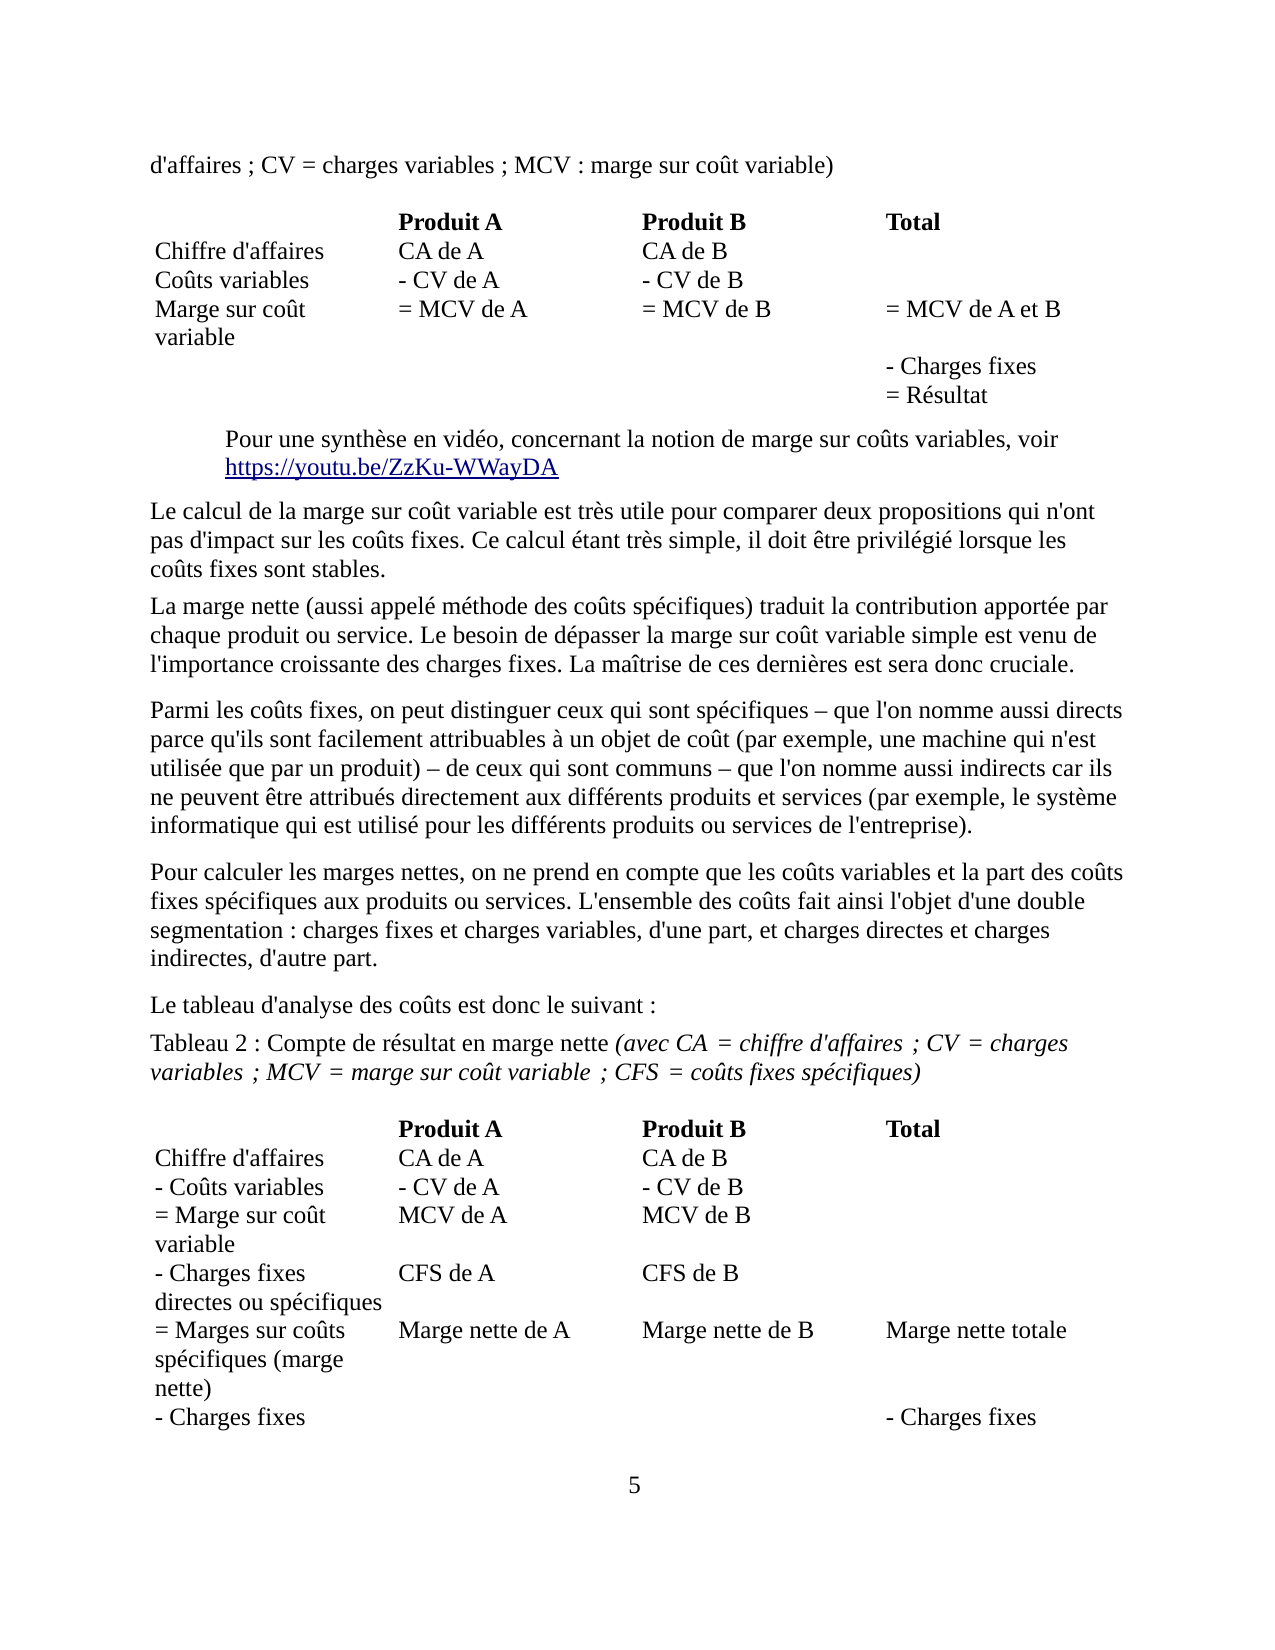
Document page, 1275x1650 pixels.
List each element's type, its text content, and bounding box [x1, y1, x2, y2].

table_cell = MCV de A et B [881, 294, 1125, 351]
table_header [150, 208, 394, 236]
table_cell CA de A [394, 236, 637, 265]
text Parmi les coûts fixes, on peut distinguer ceux qui sont spécifiques – que l'on nomme aussi directs parce qu'ils sont facilement attribuables à un objet de coût (par exemple, une machine qui n'est utilisée que par un produit) – de ceux qui sont communs – que l'on nomme aussi indirects car ils ne peuvent être attribués directement aux différents produits et services (par exemple, le système informatique qui est utilisé pour les différents produits ou services de l'entreprise). [150, 696, 1125, 839]
text Tableau 2 : Compte de résultat en marge nette (avec CA = chiffre d'affaires ; CV = charges variables ; MCV = marge sur coût variable ; CFS = coûts fixes spécifiques) [150, 1028, 1125, 1114]
table_cell [881, 1143, 1125, 1172]
table_cell [150, 351, 394, 380]
table_cell CFS de A [394, 1258, 637, 1315]
table_header Produit A [394, 1114, 637, 1143]
table_header Total [881, 1114, 1125, 1143]
table_cell Marge nette totale [881, 1315, 1125, 1402]
table_cell - Coûts variables [150, 1172, 394, 1200]
table_cell = Résultat [881, 380, 1125, 409]
table_cell Marge sur coût variable [150, 294, 394, 351]
table_cell Chiffre d'affaires [150, 1143, 394, 1172]
table_header Produit A [394, 208, 637, 236]
table_cell [394, 1402, 637, 1430]
table_cell [394, 380, 637, 409]
table_cell = Marge sur coût variable [150, 1200, 394, 1258]
table_cell [881, 1172, 1125, 1200]
text Pour calculer les marges nettes, on ne prend en compte que les coûts variables et la part des coûts fixes spécifiques aux produits ou services. L'ensemble des coûts fait ainsi l'objet d'une double segmentation : charges fixes et charges variables, d'une part, et charges directes et charges indirectes, d'autre part. [150, 857, 1125, 972]
table_cell MCV de A [394, 1200, 637, 1258]
table_cell [638, 380, 881, 409]
table_cell [881, 1200, 1125, 1258]
table_header Total [881, 208, 1125, 236]
text d'affaires ; CV = charges variables ; MCV : marge sur coût variable) [150, 150, 1125, 207]
table_cell - CV de B [638, 265, 881, 294]
table_cell [881, 1258, 1125, 1315]
table_cell [881, 236, 1125, 265]
table_cell - Charges fixes [150, 1402, 394, 1430]
table_cell [150, 380, 394, 409]
table_cell CA de B [638, 1143, 881, 1172]
table_cell [394, 351, 637, 380]
table_cell Marge nette de B [638, 1315, 881, 1402]
text Le calcul de la marge sur coût variable est très utile pour comparer deux propositions qui n'ont pas d'impact sur les coûts fixes. Ce calcul étant très simple, il doit être privilégié lorsque les coûts fixes sont stables. [150, 496, 1125, 582]
table_cell - CV de A [394, 1172, 637, 1200]
table_cell [638, 1402, 881, 1430]
text La marge nette (aussi appelé méthode des coûts spécifiques) traduit la contribution apportée par chaque produit ou service. Le besoin de dépasser la marge sur coût variable simple est venu de l'importance croissante des charges fixes. La maîtrise de ces dernières est sera donc cruciale. [150, 591, 1125, 678]
table_cell Chiffre d'affaires [150, 236, 394, 265]
text Pour une synthèse en vidéo, concernant la notion de marge sur coûts variables, voir https://youtu.be/ZzKu-WWayDA [225, 424, 1125, 481]
table_header Produit B [638, 1114, 881, 1143]
table_cell = MCV de B [638, 294, 881, 351]
text Le tableau d'analyse des coûts est donc le suivant : [150, 990, 1125, 1019]
table_header Produit B [638, 208, 881, 236]
table_cell CA de A [394, 1143, 637, 1172]
table_cell = MCV de A [394, 294, 637, 351]
table_cell - CV de A [394, 265, 637, 294]
table_cell MCV de B [638, 1200, 881, 1258]
table_cell Marge nette de A [394, 1315, 637, 1402]
table_cell CFS de B [638, 1258, 881, 1315]
table_cell - Charges fixes [881, 351, 1125, 380]
table_cell - Charges fixes directes ou spécifiques [150, 1258, 394, 1315]
table_cell [638, 351, 881, 380]
table_cell Coûts variables [150, 265, 394, 294]
table_cell - CV de B [638, 1172, 881, 1200]
table_cell = Marges sur coûts spécifiques (marge nette) [150, 1315, 394, 1402]
table_cell CA de B [638, 236, 881, 265]
table_header [150, 1114, 394, 1143]
table_cell - Charges fixes [881, 1402, 1125, 1430]
table_cell [881, 265, 1125, 294]
